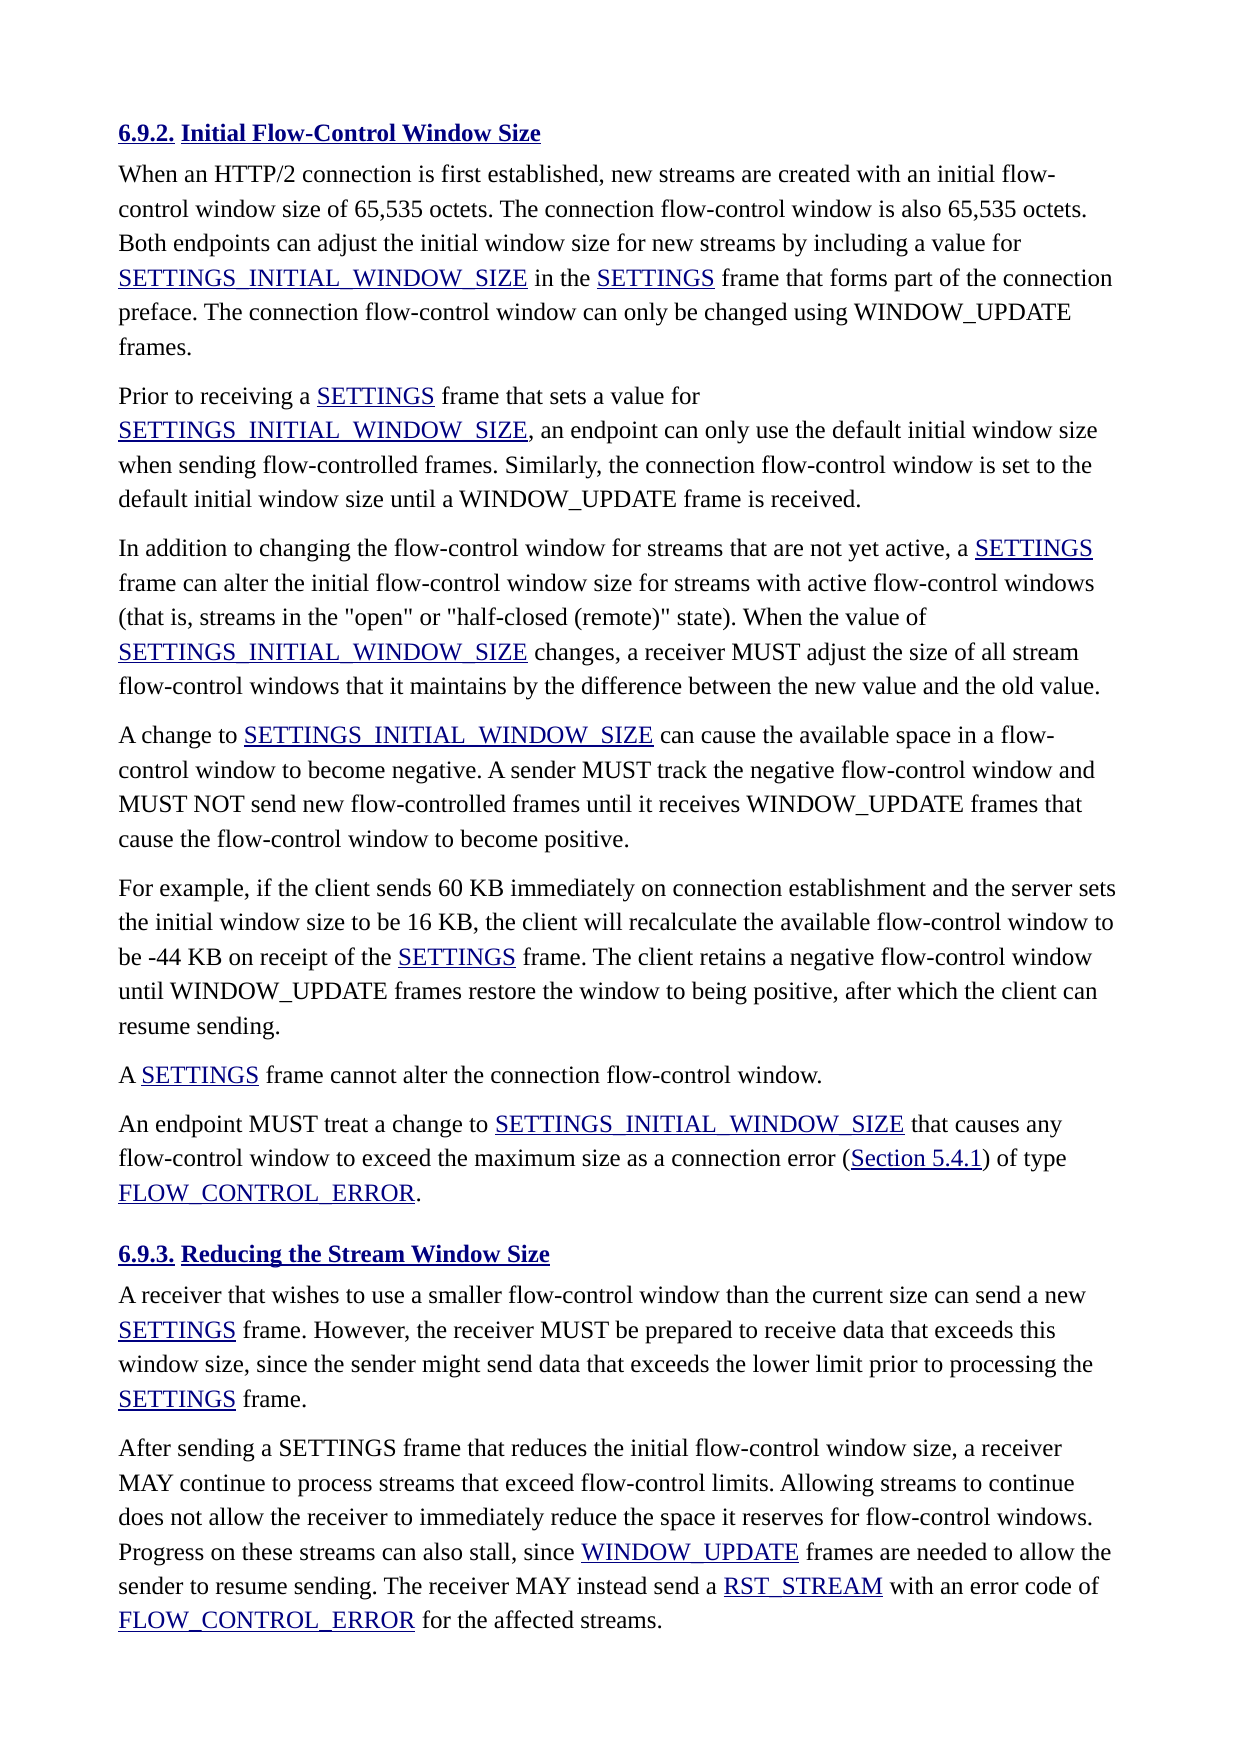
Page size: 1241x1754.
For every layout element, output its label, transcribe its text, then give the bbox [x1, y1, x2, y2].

text A change to SETTINGS_INITIAL_WINDOW_SIZE can cause the available space in a flow-control window to become negative. A sender MUST track the negative flow-control window and MUST NOT send new flow-controlled frames until it receives WINDOW_UPDATE frames that cause the flow-control window to become positive. [118, 720, 1122, 852]
text An endpoint MUST treat a change to SETTINGS_INITIAL_WINDOW_SIZE that causes any flow-control window to exceed the maximum size as a connection error (Section 5.4.1) of type FLOW_CONTROL_ERROR. [118, 1109, 1122, 1207]
text Prior to receiving a SETTINGS frame that sets a value for SETTINGS_INITIAL_WINDOW_SIZE, an endpoint can only use the default initial window size when sending flow-controlled frames. Similarly, the connection flow-control window is set to the default initial window size until a WINDOW_UPDATE frame is received. [118, 381, 1122, 513]
text When an HTTP/2 connection is first established, new streams are created with an initial flow-control window size of 65,535 octets. The connection flow-control window is also 65,535 octets. Both endpoints can adjust the initial window size for new streams by including a value for SETTINGS_INITIAL_WINDOW_SIZE in the SETTINGS frame that forms part of the connection preface. The connection flow-control window can only be changed using WINDOW_UPDATE frames. [118, 159, 1122, 361]
text In addition to changing the flow-control window for streams that are not yet active, a SETTINGS frame can alter the initial flow-control window size for streams with active flow-control windows (that is, streams in the "open" or "half-closed (remote)" state). When the value of SETTINGS_INITIAL_WINDOW_SIZE changes, a receiver MUST adjust the size of all stream flow-control windows that it maintains by the difference between the new value and the old value. [118, 533, 1122, 700]
text For example, if the client sends 60 KB immediately on connection establishment and the server sets the initial window size to be 16 KB, the client will recalculate the available flow-control window to be -44 KB on receipt of the SETTINGS frame. The client retains a negative flow-control window until WINDOW_UPDATE frames restore the window to being positive, after which the client can resume sending. [118, 873, 1122, 1039]
subtitle 6.9.2. Initial Flow-Control Window Size [118, 118, 1122, 147]
subtitle 6.9.3. Reducing the Stream Window Size [118, 1239, 1122, 1268]
text A SETTINGS frame cannot alter the connection flow-control window. [118, 1060, 1122, 1088]
text A receiver that wishes to use a smaller flow-control window than the current size can send a new SETTINGS frame. However, the receiver MUST be prepared to receive data that exceeds this window size, since the sender might send data that exceeds the lower limit prior to processing the SETTINGS frame. [118, 1281, 1122, 1413]
text After sending a SETTINGS frame that reduces the initial flow-control window size, a receiver MAY continue to process streams that exceed flow-control limits. Allowing streams to continue does not allow the receiver to immediately reduce the space it reserves for flow-control windows. Progress on these streams can also stall, since WINDOW_UPDATE frames are needed to allow the sender to resume sending. The receiver MAY instead send a RST_STREAM with an error code of FLOW_CONTROL_ERROR for the affected streams. [118, 1433, 1122, 1634]
